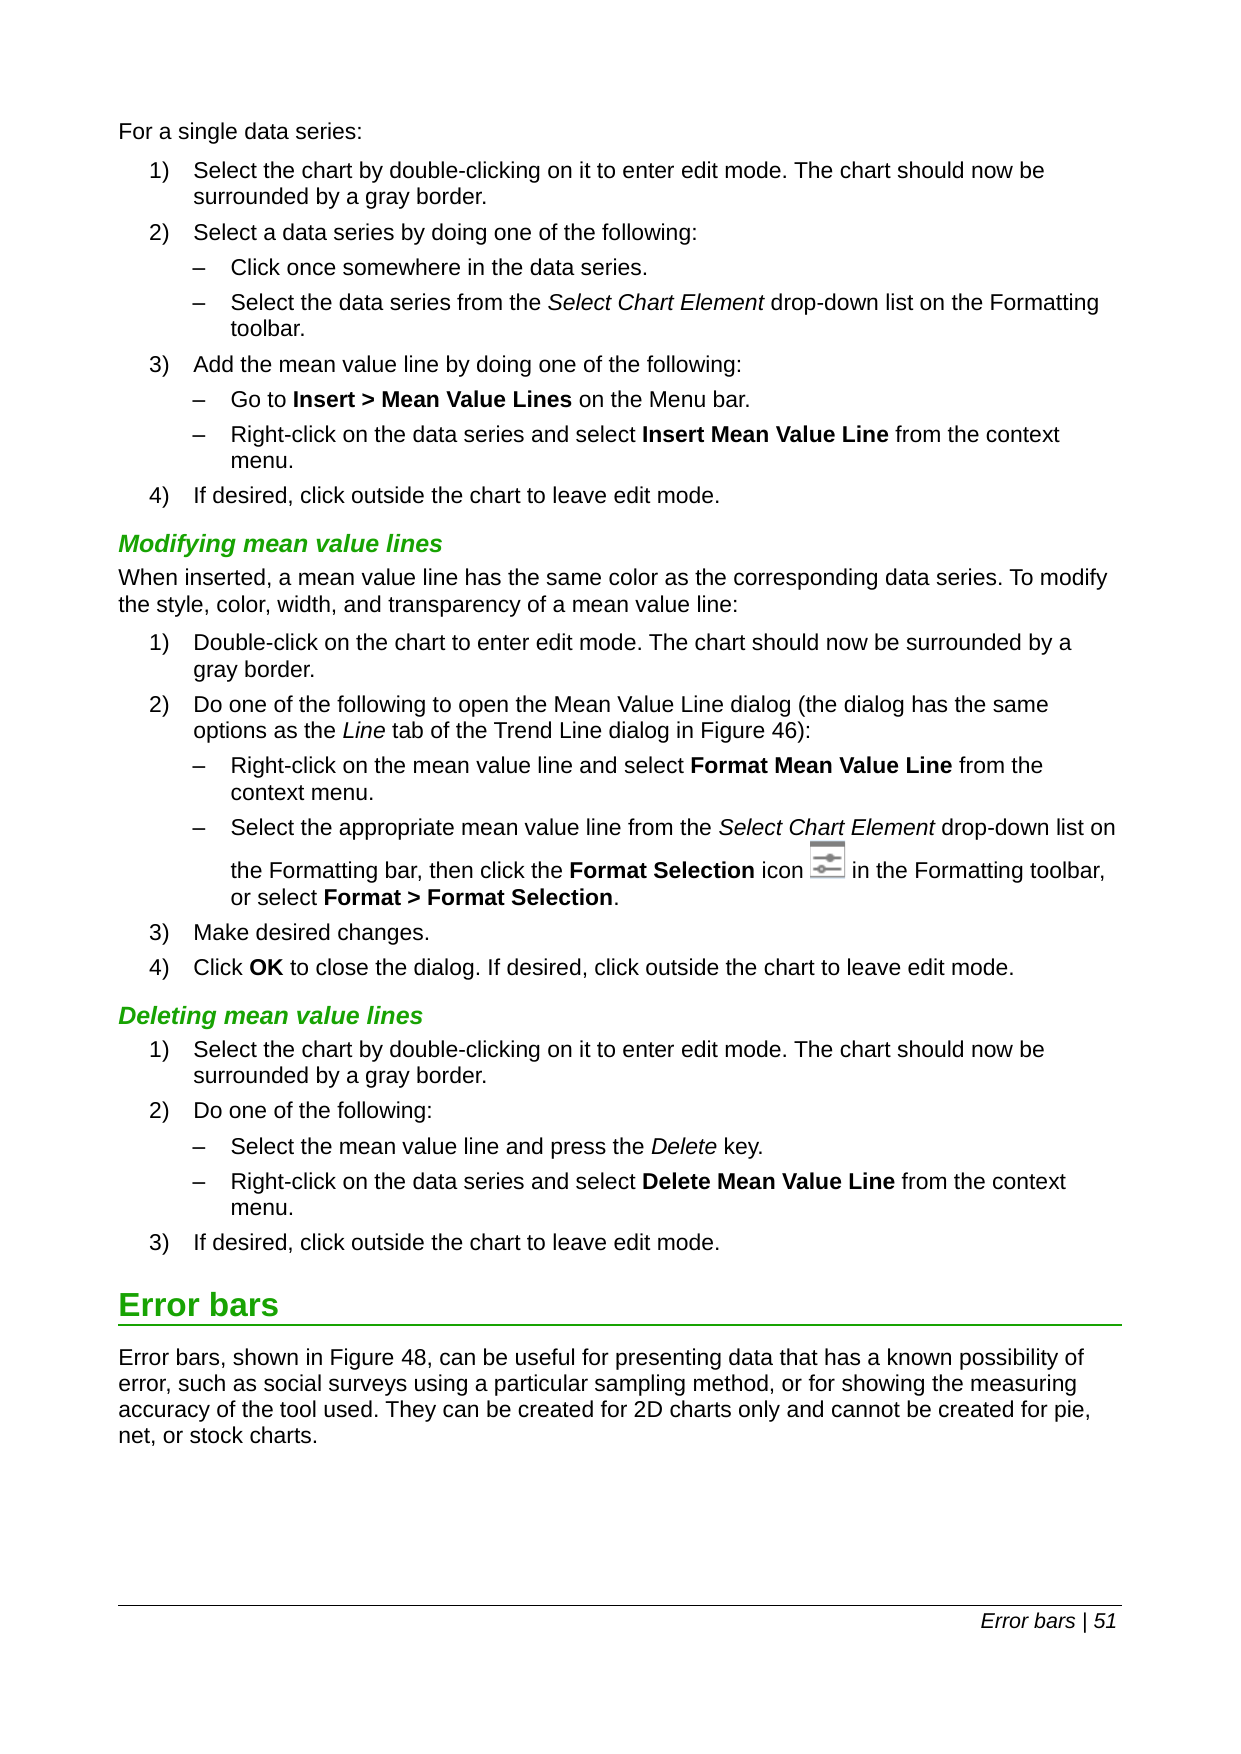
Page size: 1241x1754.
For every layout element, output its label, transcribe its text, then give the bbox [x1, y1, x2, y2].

list Right-click on the data series and select Insert Mean Value Line from the context menu. [192, 421, 1122, 474]
list For a single data series: [118, 118, 1122, 144]
list Right-click on the data series and select Delete Mean Value Line from the context menu. [192, 1168, 1122, 1221]
list Select the data series from the Select Chart Element drop-down list on the Formatting toolbar. [192, 289, 1122, 342]
picture [810, 840, 846, 879]
list Click once somewhere in the data series. [192, 254, 1122, 280]
subtitle Modifying mean value lines [118, 529, 1122, 558]
list Select the chart by double-clicking on it to enter edit mode. The chart should now be surrounded by a gray border. [169, 157, 1122, 210]
list Do one of the following to open the Mean Value Line dialog (the dialog has the same options as the Line tab of the Trend Line dialog in Figure 46): [169, 691, 1122, 744]
list Make desired changes. [169, 919, 1122, 945]
subtitle Deleting mean value lines [118, 1001, 1122, 1030]
list Select the mean value line and press the Delete key. [192, 1133, 1122, 1159]
text When inserted, a mean value line has the same color as the corresponding data series. To modify the style, color, width, and transparency of a mean value line: [118, 564, 1122, 617]
list Select the appropriate mean value line from the Select Chart Element drop-down list on the Formatting bar, then click the Format Selection icon in the Formatting toolbar, or select Format > Format Selection. [192, 814, 1122, 910]
list If desired, click outside the chart to leave edit mode. [169, 1229, 1122, 1256]
subtitle Error bars [118, 1285, 1122, 1324]
text Error bars, shown in Figure 48, can be useful for presenting data that has a known possibility of error, such as social surveys using a particular sampling method, or for showing the measuring accuracy of the tool used. They can be created for 2D charts only and cannot be created for pie, net, or stock charts. [118, 1343, 1122, 1449]
list Right-click on the mean value line and select Format Mean Value Line from the context menu. [192, 752, 1122, 805]
list Select a data series by doing one of the following: [169, 218, 1122, 245]
list Add the mean value line by doing one of the following: [169, 351, 1122, 377]
list Select the chart by double-clicking on it to enter edit mode. The chart should now be surrounded by a gray border. [169, 1036, 1122, 1088]
list Click OK to close the dialog. If desired, click outside the chart to leave edit mode. [169, 954, 1122, 981]
list Go to Insert > Mean Value Lines on the Menu bar. [192, 386, 1122, 412]
list Double-click on the chart to enter edit mode. The chart should now be surrounded by a gray border. [169, 629, 1122, 682]
list If desired, click outside the chart to leave edit mode. [169, 482, 1122, 509]
list Do one of the following: [169, 1097, 1122, 1124]
